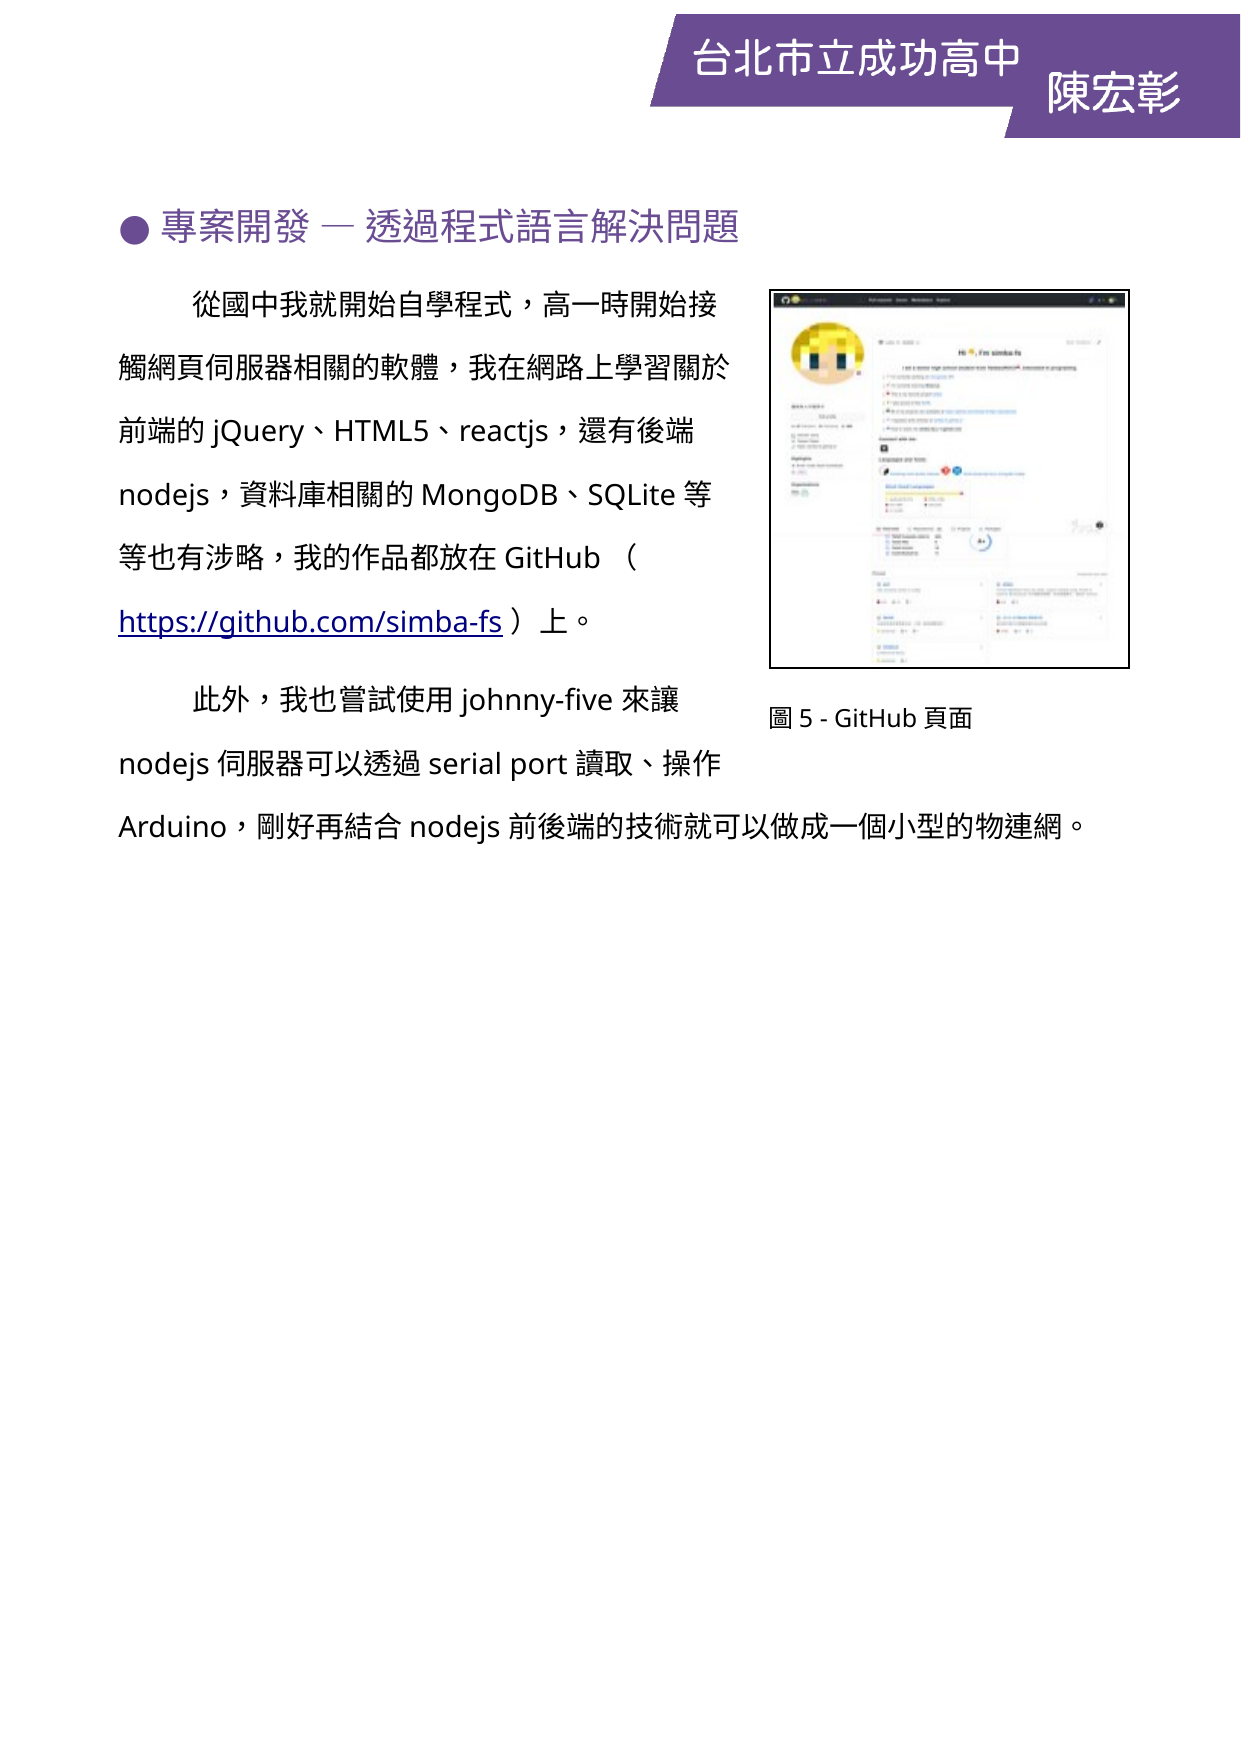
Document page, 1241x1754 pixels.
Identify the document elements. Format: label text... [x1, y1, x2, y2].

picture [773, 293, 1125, 665]
text 從國中我就開始自學程式，高一時開始接觸網頁伺服器相關的軟體，我在網路上學習關於前端的 jQuery、HTML5、reactjs，還有後端 nodejs，資料庫相關的 MongoDB、SQLite 等等也有涉略，我的作品都放在 GitHub （ https://github.com/simba-fs ）上。 [118, 281, 1122, 641]
picture [0, 0, 1241, 152]
text 此外，我也嘗試使用 johnny-five 來讓 nodejs 伺服器可以透過 serial port 讀取、操作 Arduino，剛好再結合 nodejs 前後端的技術就可以做成一個小型的物連網。 [118, 677, 1122, 846]
text [771, 291, 1128, 667]
text 圖5 - GitHub 頁面 [769, 669, 1130, 735]
subtitle ● 專案開發 — 透過程式語言解決問題 [118, 196, 1122, 251]
